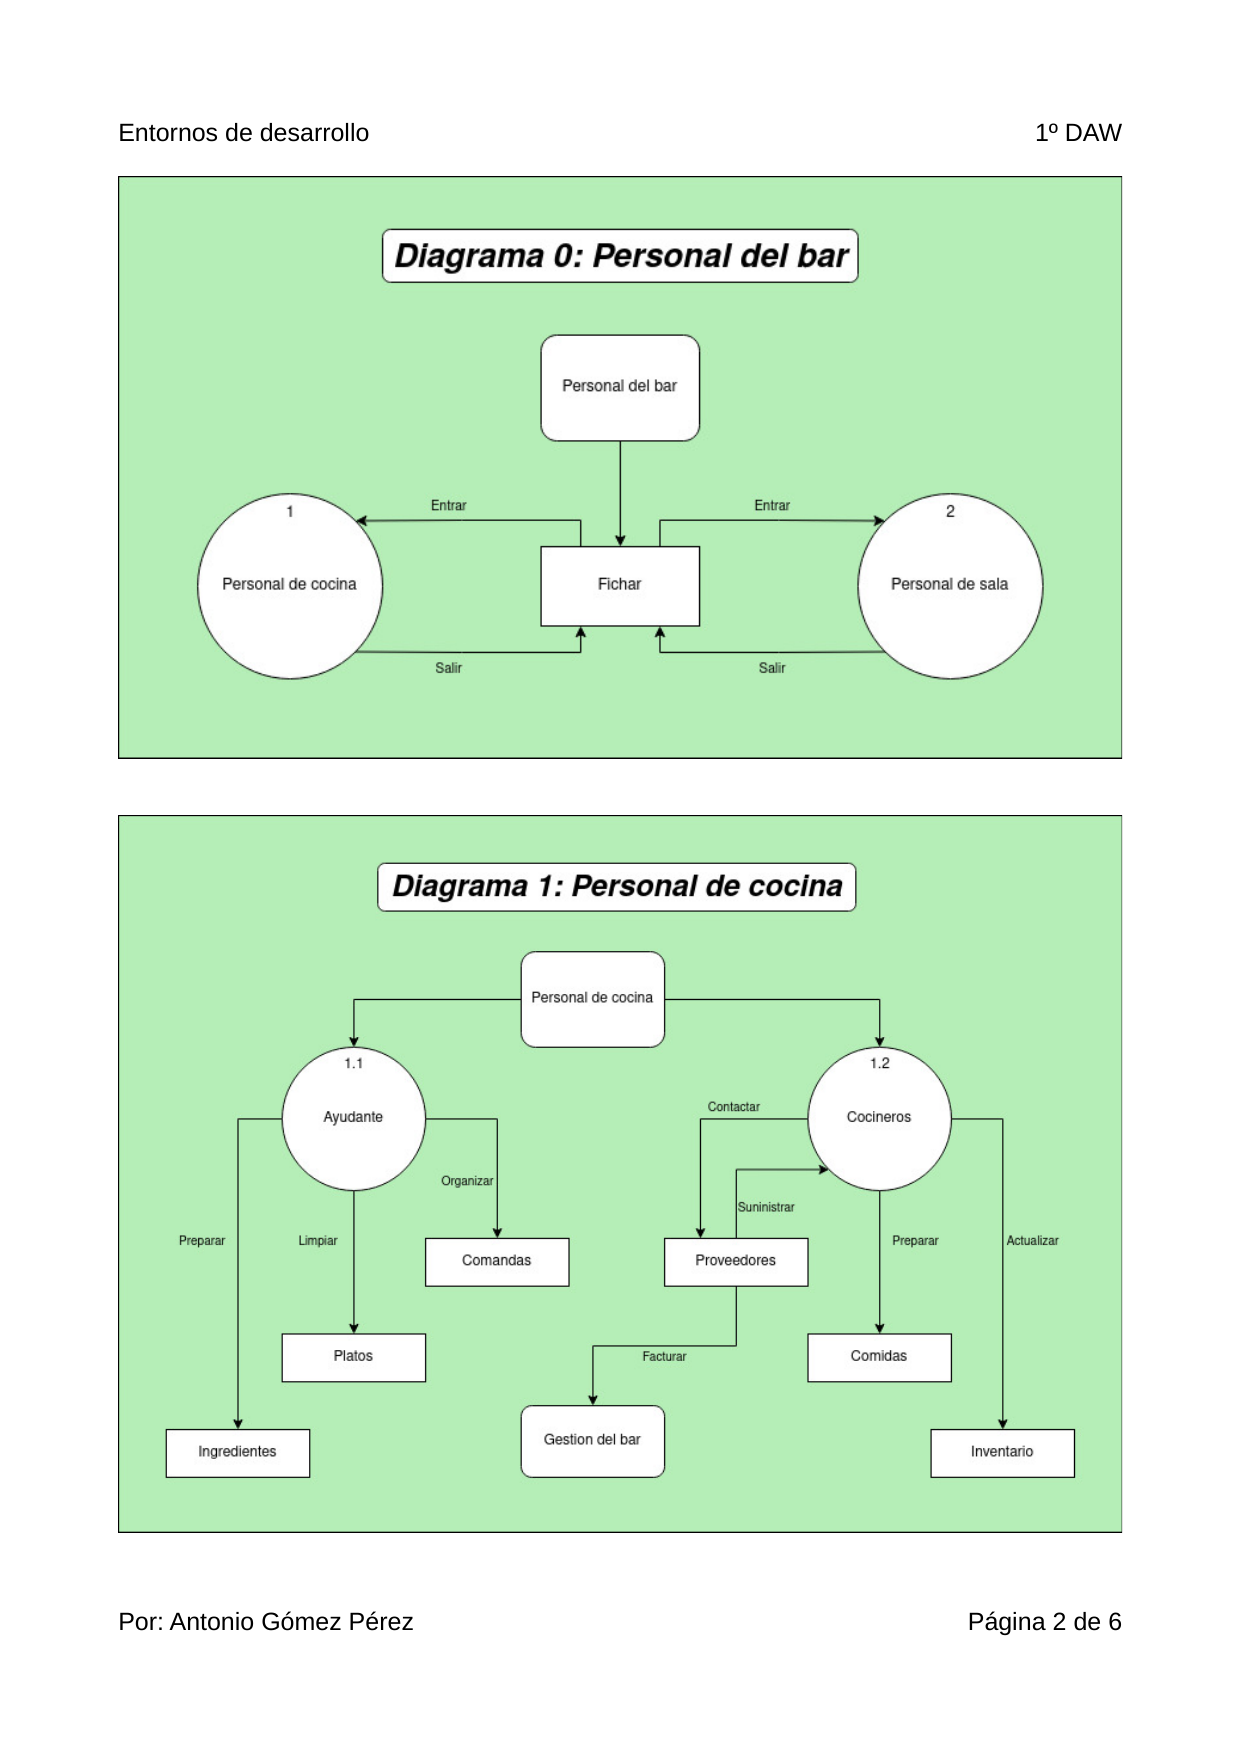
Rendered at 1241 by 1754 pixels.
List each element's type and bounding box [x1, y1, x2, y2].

picture [118, 176, 1123, 759]
picture [118, 815, 1123, 1533]
